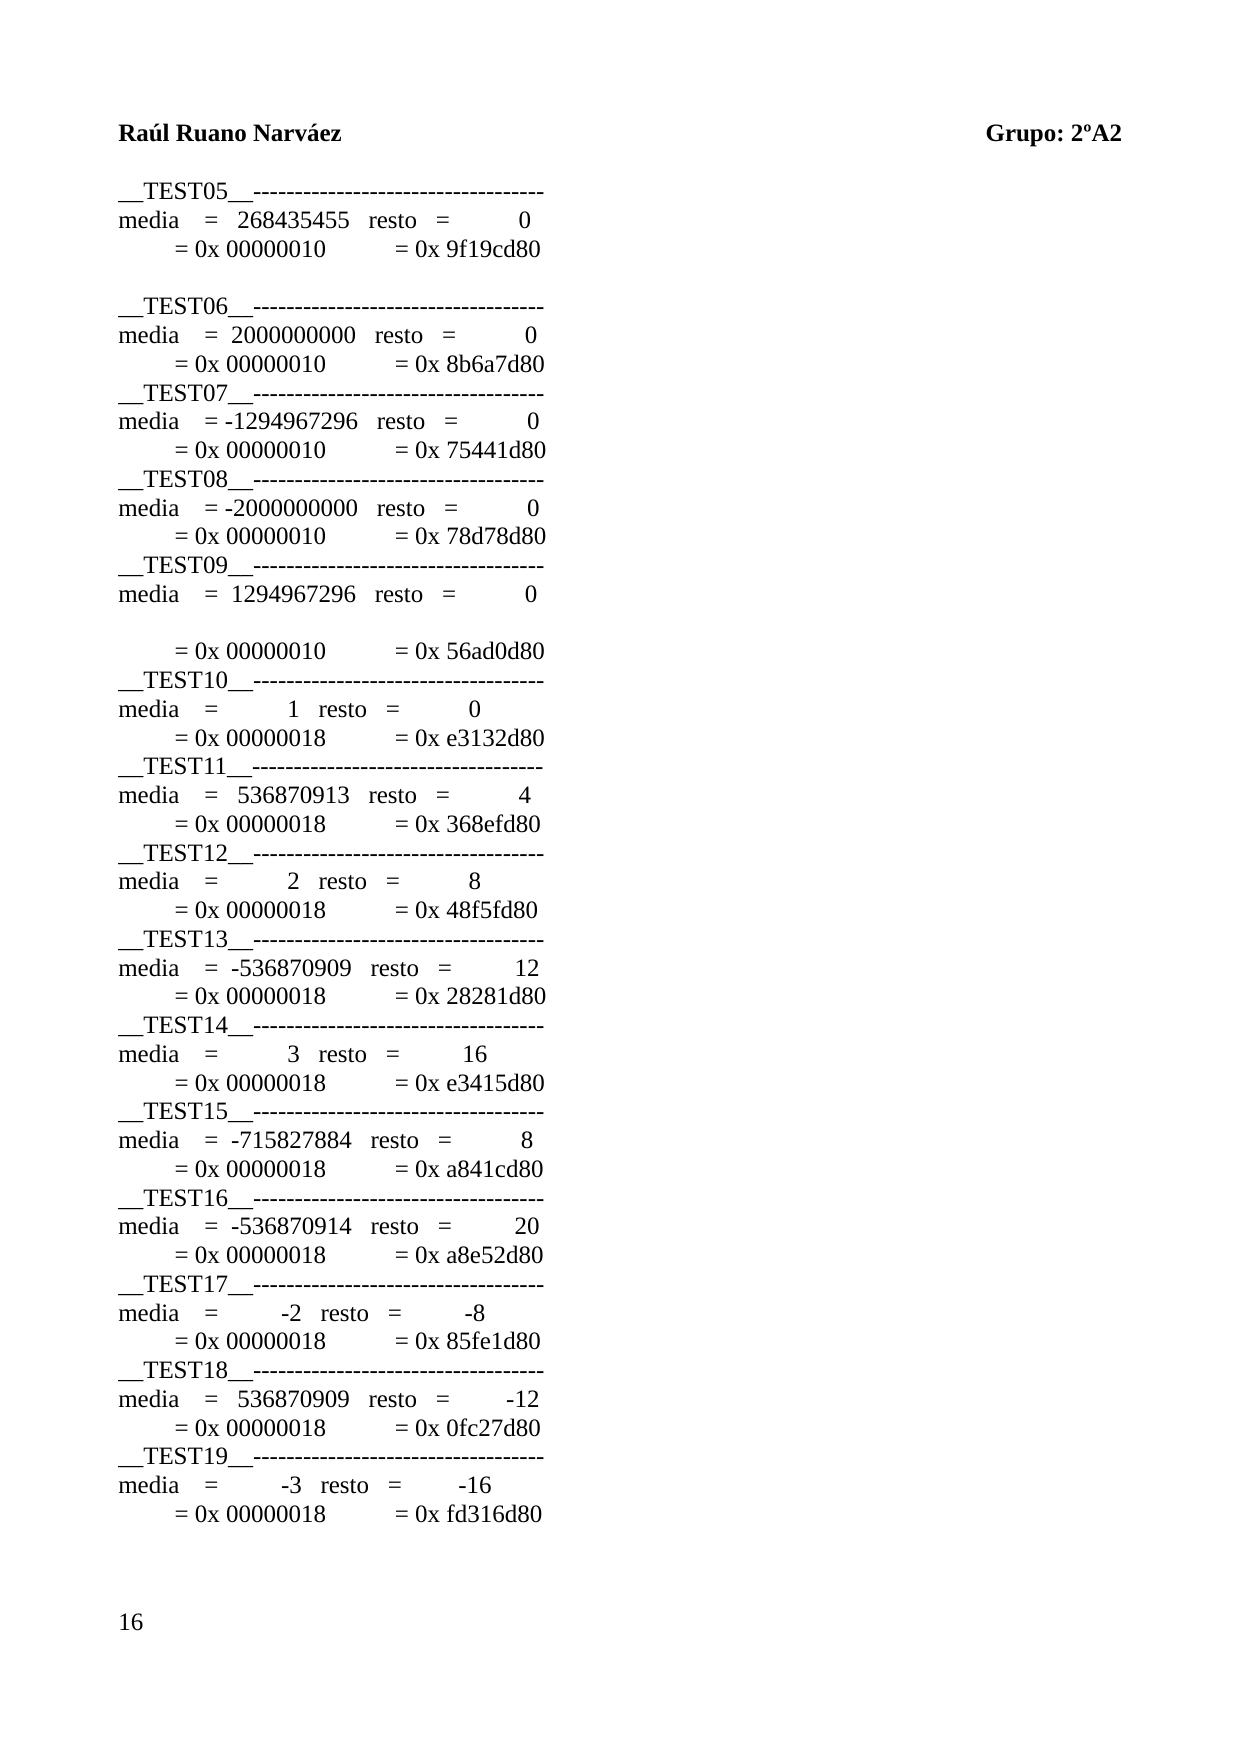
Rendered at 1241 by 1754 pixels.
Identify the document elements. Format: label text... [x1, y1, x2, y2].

text = 0x 00000018 = 0x e3132d80 [118, 723, 1122, 751]
text __TEST10__----------------------------------- [118, 665, 1122, 694]
text __TEST11__----------------------------------- [118, 751, 1122, 780]
text media = 2 resto = 8 [118, 866, 1122, 895]
text media = 3 resto = 16 [118, 1039, 1122, 1068]
text = 0x 00000018 = 0x 48f5fd80 [118, 895, 1122, 924]
text __TEST19__----------------------------------- [118, 1441, 1122, 1470]
text = 0x 00000018 = 0x a8e52d80 [118, 1240, 1122, 1269]
text __TEST18__----------------------------------- [118, 1355, 1122, 1384]
text = 0x 00000018 = 0x 0fc27d80 [118, 1413, 1122, 1441]
text __TEST13__----------------------------------- [118, 924, 1122, 953]
text = 0x 00000018 = 0x a841cd80 [118, 1154, 1122, 1183]
text = 0x 00000018 = 0x 28281d80 [118, 981, 1122, 1010]
text __TEST06__----------------------------------- [118, 291, 1122, 320]
text = 0x 00000010 = 0x 75441d80 [118, 435, 1122, 464]
text media = -715827884 resto = 8 [118, 1125, 1122, 1154]
text media = -3 resto = -16 [118, 1470, 1122, 1499]
text = 0x 00000010 = 0x 8b6a7d80 [118, 349, 1122, 378]
text __TEST14__----------------------------------- [118, 1010, 1122, 1039]
text = 0x 00000018 = 0x fd316d80 [118, 1499, 1122, 1528]
text media = -1294967296 resto = 0 [118, 406, 1122, 435]
text media = 2000000000 resto = 0 [118, 320, 1122, 349]
text = 0x 00000018 = 0x 85fe1d80 [118, 1326, 1122, 1355]
text __TEST07__----------------------------------- [118, 378, 1122, 406]
text __TEST16__----------------------------------- [118, 1183, 1122, 1211]
text = 0x 00000010 = 0x 78d78d80 [118, 521, 1122, 550]
text __TEST08__----------------------------------- [118, 464, 1122, 493]
text __TEST12__----------------------------------- [118, 838, 1122, 866]
text = 0x 00000018 = 0x 368efd80 [118, 809, 1122, 838]
text __TEST17__----------------------------------- [118, 1269, 1122, 1298]
text = 0x 00000010 = 0x 56ad0d80 [118, 636, 1122, 665]
text media = -536870914 resto = 20 [118, 1211, 1122, 1240]
text = 0x 00000018 = 0x e3415d80 [118, 1068, 1122, 1096]
text media = 268435455 resto = 0 [118, 205, 1122, 234]
text media = -2000000000 resto = 0 [118, 493, 1122, 521]
text media = 1294967296 resto = 0 [118, 579, 1122, 608]
text media = 536870909 resto = -12 [118, 1384, 1122, 1413]
text media = -536870909 resto = 12 [118, 953, 1122, 981]
text = 0x 00000010 = 0x 9f19cd80 [118, 234, 1122, 263]
text media = -2 resto = -8 [118, 1298, 1122, 1326]
text __TEST09__----------------------------------- [118, 550, 1122, 579]
text media = 1 resto = 0 [118, 694, 1122, 723]
text __TEST05__----------------------------------- [118, 176, 1122, 205]
text media = 536870913 resto = 4 [118, 780, 1122, 809]
text __TEST15__----------------------------------- [118, 1096, 1122, 1125]
